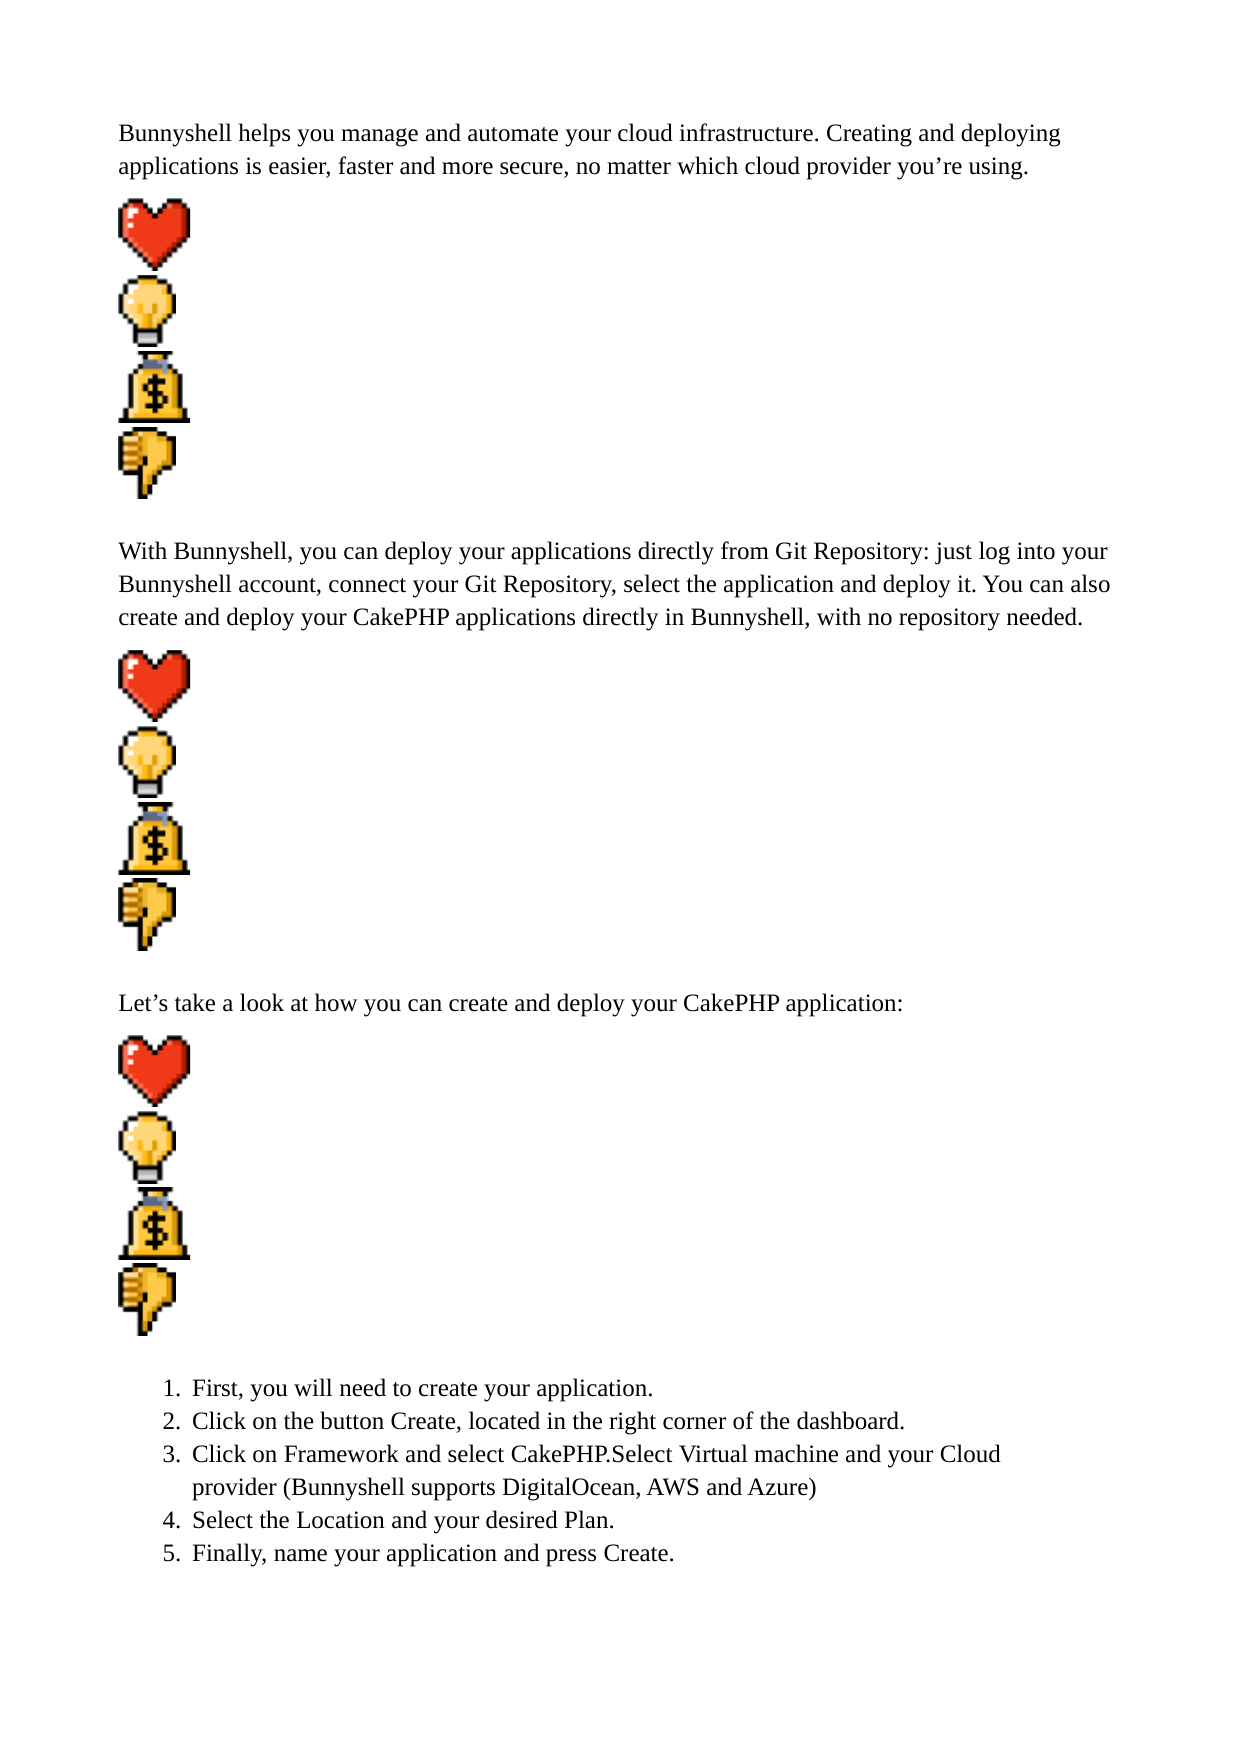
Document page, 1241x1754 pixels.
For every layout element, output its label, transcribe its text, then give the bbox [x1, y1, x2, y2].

list Select the Location and your desired Plan. [162, 1505, 1122, 1534]
picture [118, 650, 191, 722]
picture [118, 1187, 191, 1260]
picture [118, 198, 191, 271]
picture [118, 1111, 176, 1184]
picture [118, 802, 191, 875]
list Click on the button Create, located in the right corner of the dashboard. [162, 1406, 1122, 1434]
text Bunnyshell helps you manage and automate your cloud infrastructure. Creating and deploying applications is easier, faster and more secure, no matter which cloud provider you’re using. [118, 118, 1122, 180]
picture [118, 878, 176, 951]
picture [118, 351, 191, 423]
picture [118, 1263, 176, 1336]
list Finally, name your application and press Create. [162, 1538, 1122, 1567]
picture [118, 726, 176, 798]
picture [118, 427, 176, 499]
picture [118, 275, 176, 347]
text Let’s take a look at how you can create and deploy your CakePHP application: [118, 988, 1122, 1016]
list Click on Framework and select CakePHP.Select Virtual machine and your Cloud provider (Bunnyshell supports DigitalOcean, AWS and Azure) [162, 1439, 1122, 1501]
list First, you will need to create your application. [162, 1373, 1122, 1402]
text With Bunnyshell, you can deploy your applications directly from Git Repository: just log into your Bunnyshell account, connect your Git Repository, select the application and deploy it. You can also create and deploy your CakePHP applications directly in Bunnyshell, with no repository needed. [118, 536, 1122, 631]
picture [118, 1035, 191, 1107]
